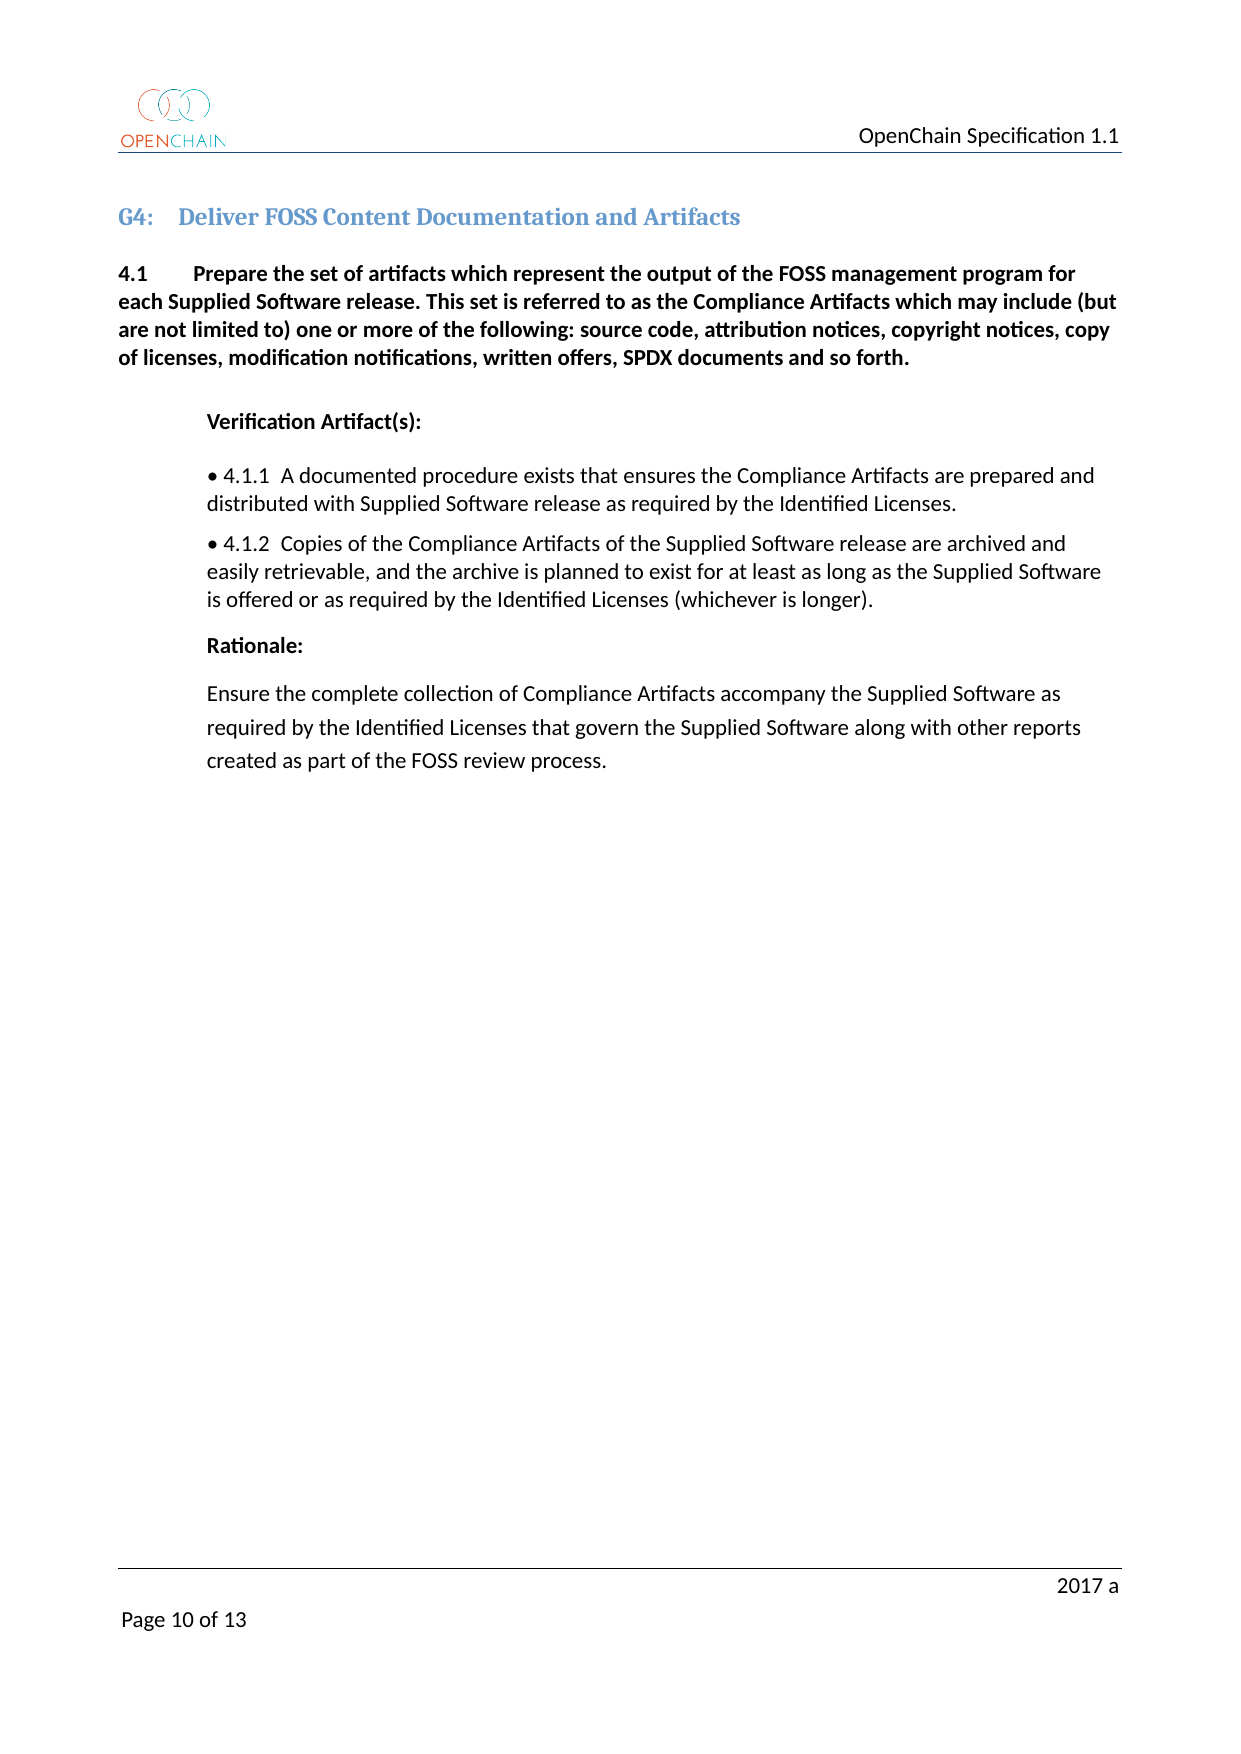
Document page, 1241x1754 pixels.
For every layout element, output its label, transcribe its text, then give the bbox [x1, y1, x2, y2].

subtitle Copies of the Compliance Artifacts of the Supplied Software release are archived and easily retrievable, and the archive is planned to exist for at least as long as the Supplied Software is offered or as required by the Identified Licenses (whichever is longer). [207, 529, 1122, 613]
title Verification Artifact(s): [207, 407, 1122, 435]
picture [121, 89, 226, 148]
subtitle Deliver FOSS Content Documentation and Artifacts [118, 203, 1122, 232]
title Rationale: [207, 631, 1122, 659]
subtitle Prepare the set of artifacts which represent the output of the FOSS management program for each Supplied Software release. This set is referred to as the Compliance Artifacts which may include (but are not limited to) one or more of the following: source code, attribution notices, copyright notices, copy of licenses, modification notifications, written offers, SPDX documents and so forth. [118, 259, 1122, 371]
subtitle A documented procedure exists that ensures the Compliance Artifacts are prepared and distributed with Supplied Software release as required by the Identified Licenses. [207, 461, 1122, 517]
text Ensure the complete collection of Compliance Artifacts accompany the Supplied Software as required by the Identified Licenses that govern the Supplied Software along with other reports created as part of the FOSS review process. [207, 679, 1122, 774]
